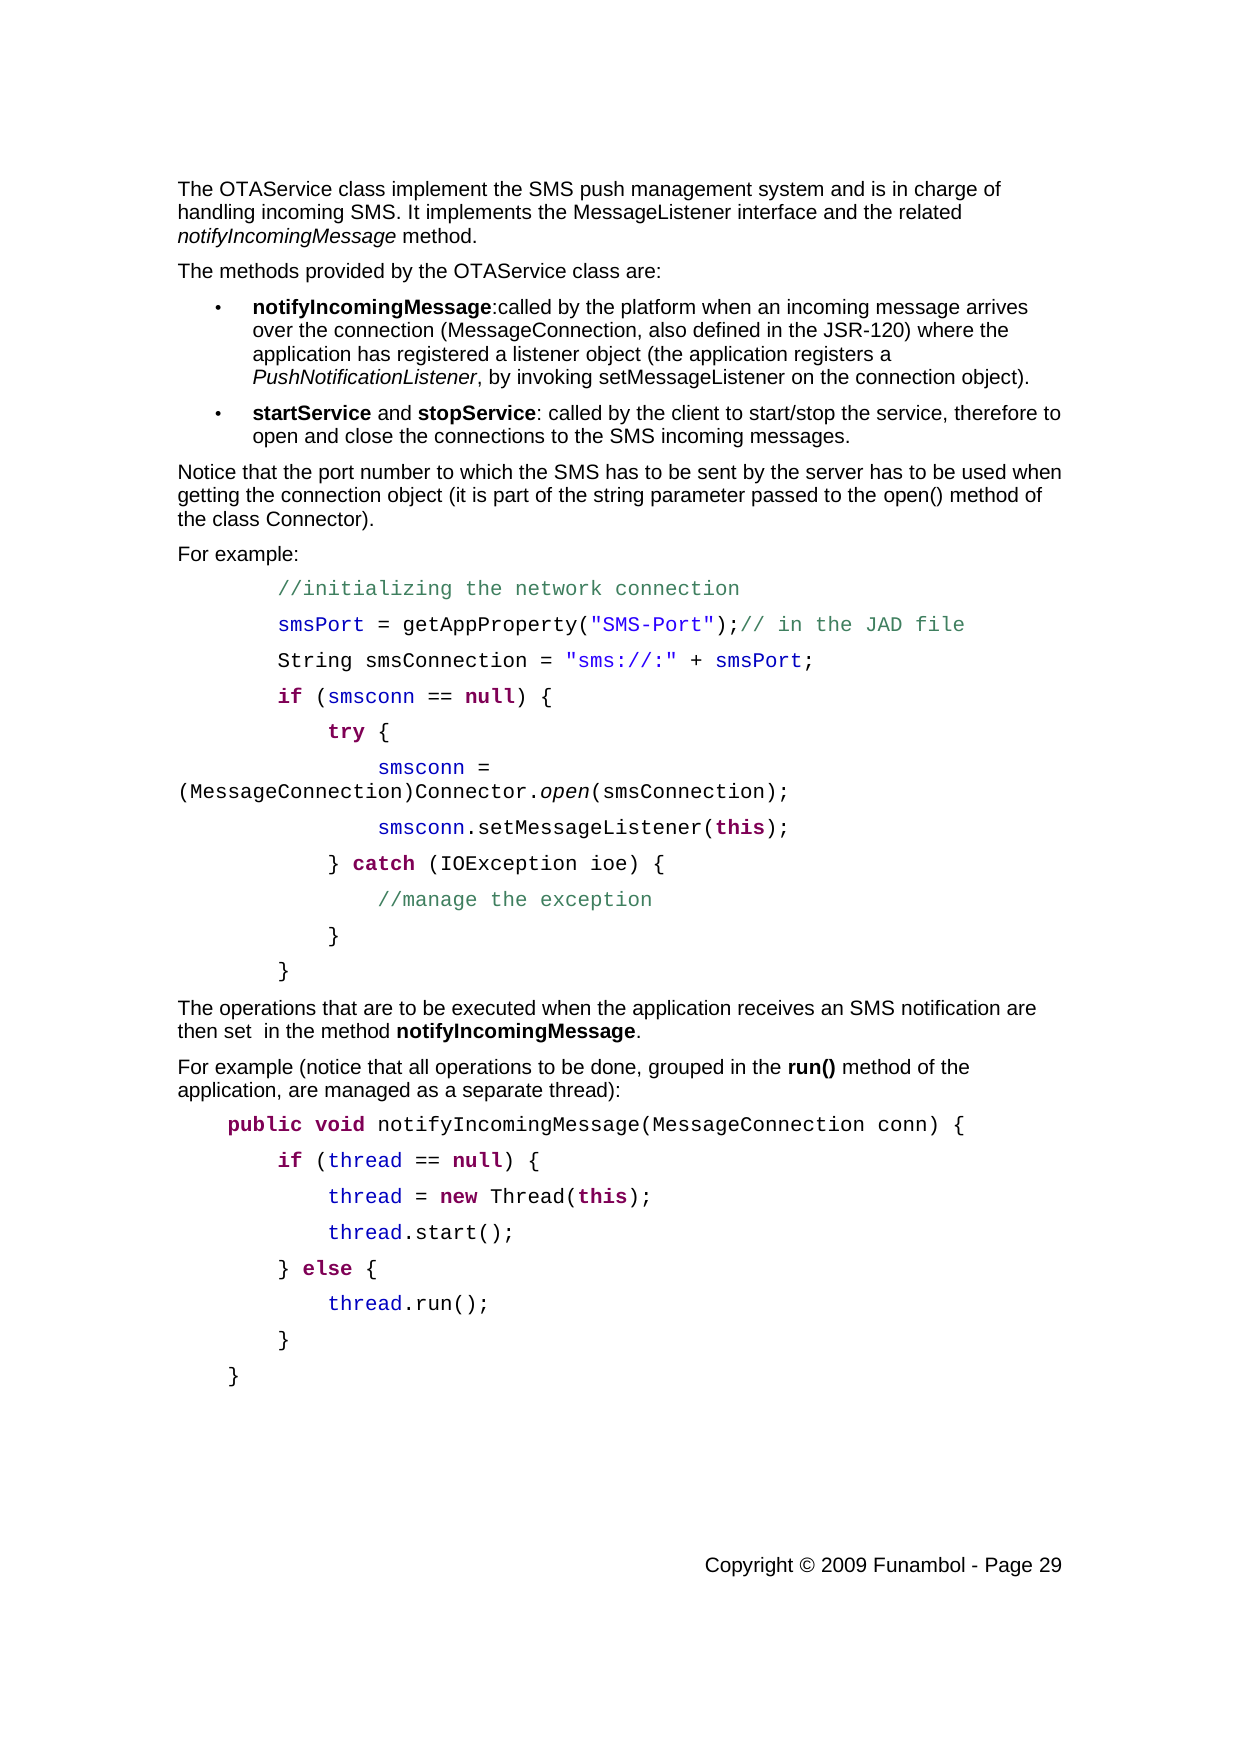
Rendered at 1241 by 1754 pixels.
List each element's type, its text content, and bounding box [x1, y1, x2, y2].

text if (thread == null) { [177, 1150, 1063, 1174]
text if (smsconn == null) { [177, 686, 1063, 709]
text The OTAService class implement the SMS push management system and is in charge of handling incoming SMS. It implements the MessageListener interface and the related notifyIncomingMessage method. [177, 177, 1063, 248]
text } [177, 1329, 1063, 1353]
text //manage the exception [177, 889, 1063, 913]
text For example (notice that all operations to be done, grouped in the run() method of the application, are managed as a separate thread): [177, 1055, 1063, 1102]
list startService and stopService: called by the client to start/stop the service, therefore to open and close the connections to the SMS incoming messages. [215, 401, 1063, 448]
text smsconn.setMessageListener(this); [177, 817, 1063, 841]
text try { [177, 721, 1063, 745]
text The operations that are to be executed when the application receives an SMS notification are then set in the method notifyIncomingMessage. [177, 996, 1063, 1043]
text } else { [177, 1257, 1063, 1281]
text For example: [177, 543, 1063, 566]
text Notice that the port number to which the SMS has to be sent by the server has to be used when getting the connection object (it is part of the string parameter passed to the open() method of the class Connector). [177, 460, 1063, 531]
text smsPort = getAppProperty("SMS-Port");// in the JAD file [177, 614, 1063, 638]
text } [177, 1365, 1063, 1389]
list notifyIncomingMessage:called by the platform when an incoming message arrives over the connection (MessageConnection, also defined in the JSR-120) where the application has registered a listener object (the application registers a PushNotificationListener, by invoking setMessageListener on the connection object). [215, 295, 1063, 389]
text } catch (IOException ioe) { [177, 853, 1063, 877]
text String smsConnection = "sms://:" + smsPort; [177, 650, 1063, 674]
text thread = new Thread(this); [177, 1186, 1063, 1210]
text } [177, 924, 1063, 948]
text //initializing the network connection [177, 578, 1063, 602]
text thread.run(); [177, 1293, 1063, 1317]
text The methods provided by the OTAService class are: [177, 260, 1063, 283]
text public void notifyIncomingMessage(MessageConnection conn) { [177, 1114, 1063, 1138]
text thread.start(); [177, 1222, 1063, 1246]
text smsconn = (MessageConnection)Connector.open(smsConnection); [177, 757, 1063, 805]
text } [177, 960, 1063, 984]
